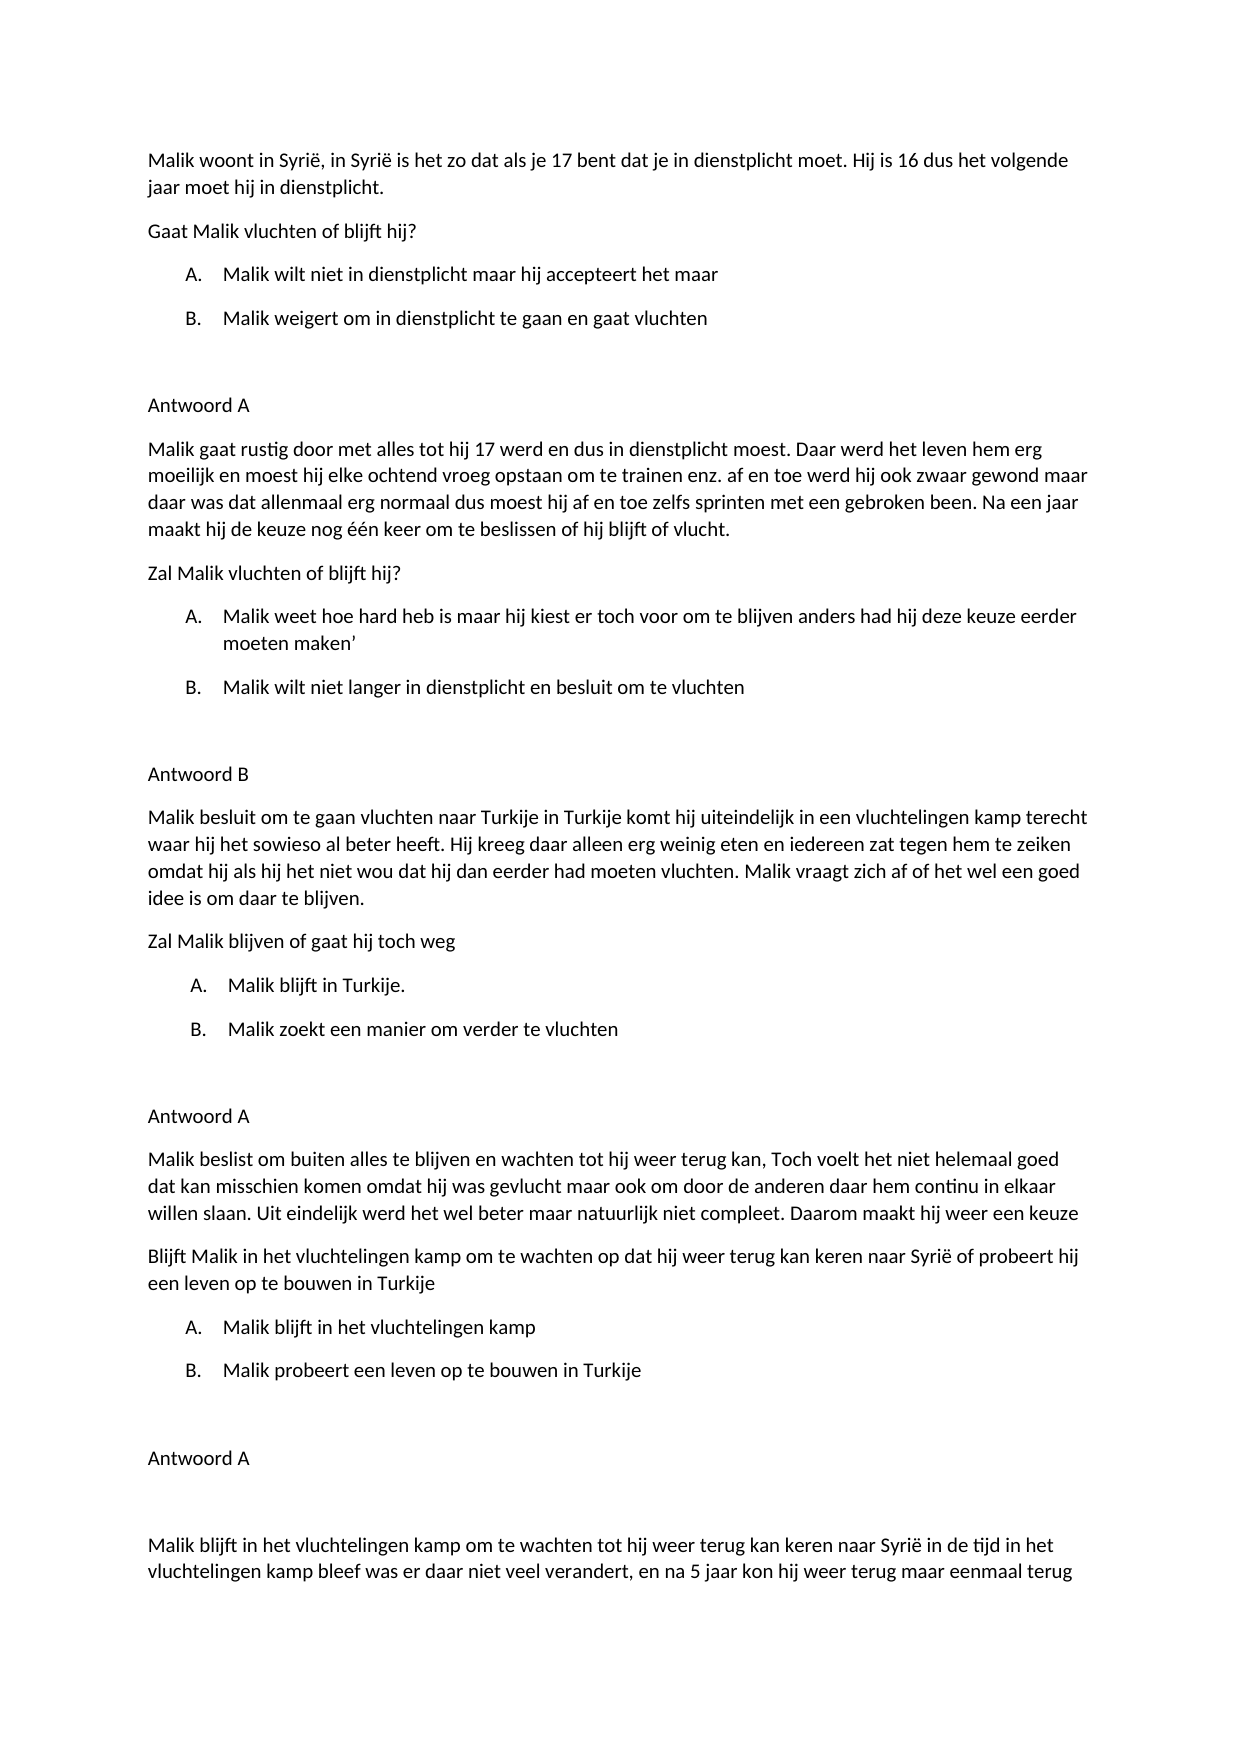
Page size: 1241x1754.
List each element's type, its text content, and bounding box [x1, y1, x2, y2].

list Malik zoekt een manier om verder te vluchten [190, 1016, 1093, 1041]
text Malik blijft in het vluchtelingen kamp om te wachten tot hij weer terug kan keren naar Syrië in de tijd in het vluchtelingen kamp bleef was er daar niet veel verandert, en na 5 jaar kon hij weer terug maar eenmaal terug [148, 1532, 1093, 1584]
text Antwoord A [148, 1103, 1093, 1128]
list Malik probeert een leven op te bouwen in Turkije [185, 1358, 1093, 1383]
text Zal Malik vluchten of blijft hij? [148, 560, 1093, 585]
text Malik besluit om te gaan vluchten naar Turkije in Turkije komt hij uiteindelijk in een vluchtelingen kamp terecht waar hij het sowieso al beter heeft. Hij kreeg daar alleen erg weinig eten en iedereen zat tegen hem te zeiken omdat hij als hij het niet wou dat hij dan eerder had moeten vluchten. Malik vraagt zich af of het wel een goed idee is om daar te blijven. [148, 804, 1093, 911]
list Malik blijft in het vluchtelingen kamp [185, 1314, 1093, 1339]
list Malik wilt niet in dienstplicht maar hij accepteert het maar [185, 262, 1093, 287]
text Antwoord B [148, 761, 1093, 786]
text Antwoord A [148, 392, 1093, 418]
text Gaat Malik vluchten of blijft hij? [148, 218, 1093, 243]
text Malik gaat rustig door met alles tot hij 17 werd en dus in dienstplicht moest. Daar werd het leven hem erg moeilijk en moest hij elke ochtend vroeg opstaan om te trainen enz. af en toe werd hij ook zwaar gewond maar daar was dat allenmaal erg normaal dus moest hij af en toe zelfs sprinten met een gebroken been. Na een jaar maakt hij de keuze nog één keer om te beslissen of hij blijft of vlucht. [148, 436, 1093, 542]
text Blijft Malik in het vluchtelingen kamp om te wachten op dat hij weer terug kan keren naar Syrië of probeert hij een leven op te bouwen in Turkije [148, 1244, 1093, 1296]
list Malik weigert om in dienstplicht te gaan en gaat vluchten [185, 305, 1093, 331]
text Malik beslist om buiten alles te blijven en wachten tot hij weer terug kan, Toch voelt het niet helemaal goed dat kan misschien komen omdat hij was gevlucht maar ook om door de anderen daar hem continu in elkaar willen slaan. Uit eindelijk werd het wel beter maar natuurlijk niet compleet. Daarom maakt hij weer een keuze [148, 1146, 1093, 1226]
text Antwoord A [148, 1445, 1093, 1470]
list Malik wilt niet langer in dienstplicht en besluit om te vluchten [185, 674, 1093, 699]
list Malik blijft in Turkije. [190, 972, 1093, 998]
text Zal Malik blijven of gaat hij toch weg [148, 929, 1093, 954]
list Malik weet hoe hard heb is maar hij kiest er toch voor om te blijven anders had hij deze keuze eerder moeten maken’ [185, 603, 1093, 656]
text Malik woont in Syrië, in Syrië is het zo dat als je 17 bent dat je in dienstplicht moet. Hij is 16 dus het volgende jaar moet hij in dienstplicht. [148, 148, 1093, 200]
